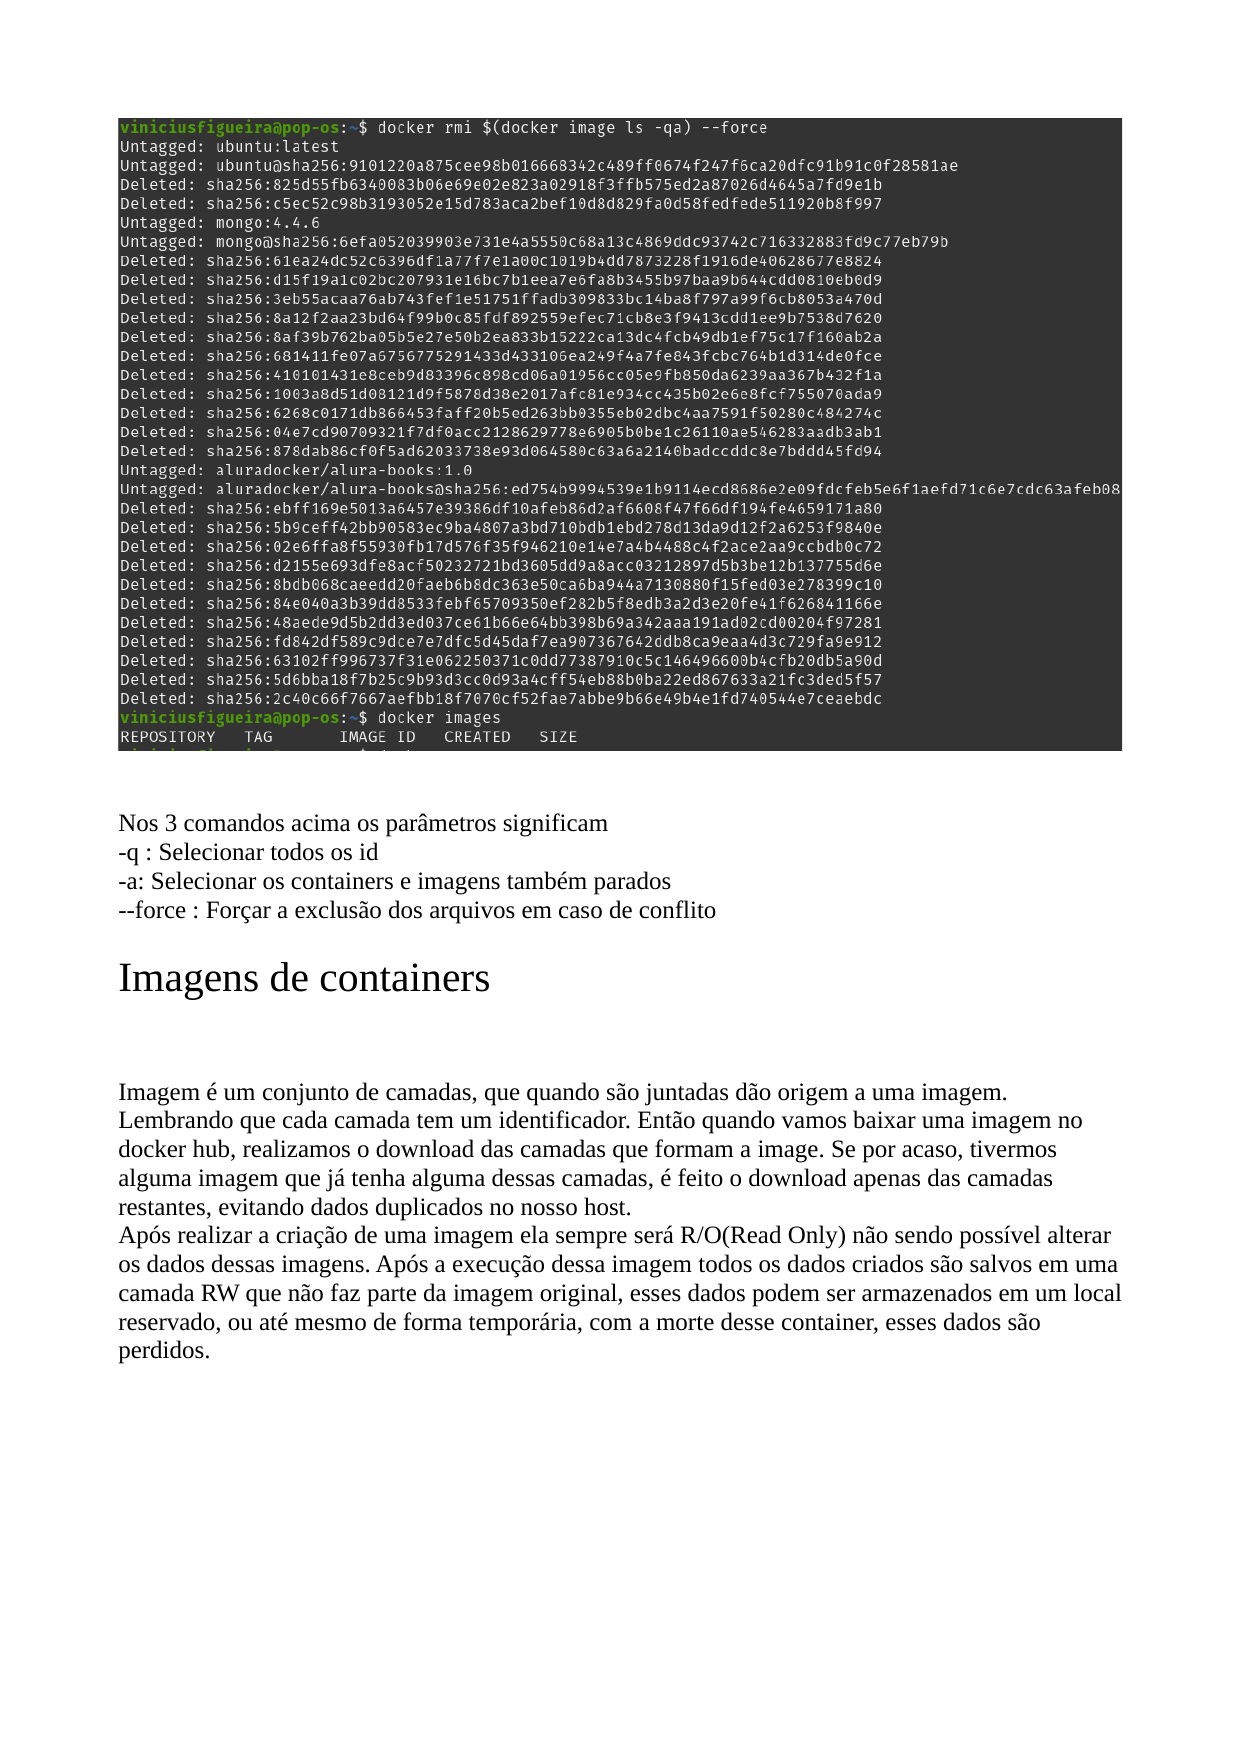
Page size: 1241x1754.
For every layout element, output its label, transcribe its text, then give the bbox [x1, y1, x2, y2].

text Nos 3 comandos acima os parâmetros significam [118, 808, 1122, 837]
text Imagem é um conjunto de camadas, que quando são juntadas dão origem a uma imagem. Lembrando que cada camada tem um identificador. Então quando vamos baixar uma imagem no docker hub, realizamos o download das camadas que formam a image. Se por acaso, tivermos alguma imagem que já tenha alguma dessas camadas, é feito o download apenas das camadas restantes, evitando dados duplicados no nosso host. [118, 1077, 1122, 1221]
text -q : Selecionar todos os id [118, 837, 1122, 866]
picture [118, 118, 1123, 751]
text Imagens de containers [118, 952, 1122, 1048]
text -a: Selecionar os containers e imagens também parados [118, 866, 1122, 895]
text Após realizar a criação de uma imagem ela sempre será R/O(Read Only) não sendo possível alterar os dados dessas imagens. Após a execução dessa imagem todos os dados criados são salvos em uma camada RW que não faz parte da imagem original, esses dados podem ser armazenados em um local reservado, ou até mesmo de forma temporária, com a morte desse container, esses dados são perdidos. [118, 1221, 1122, 1364]
text --force : Forçar a exclusão dos arquivos em caso de conflito [118, 895, 1122, 923]
